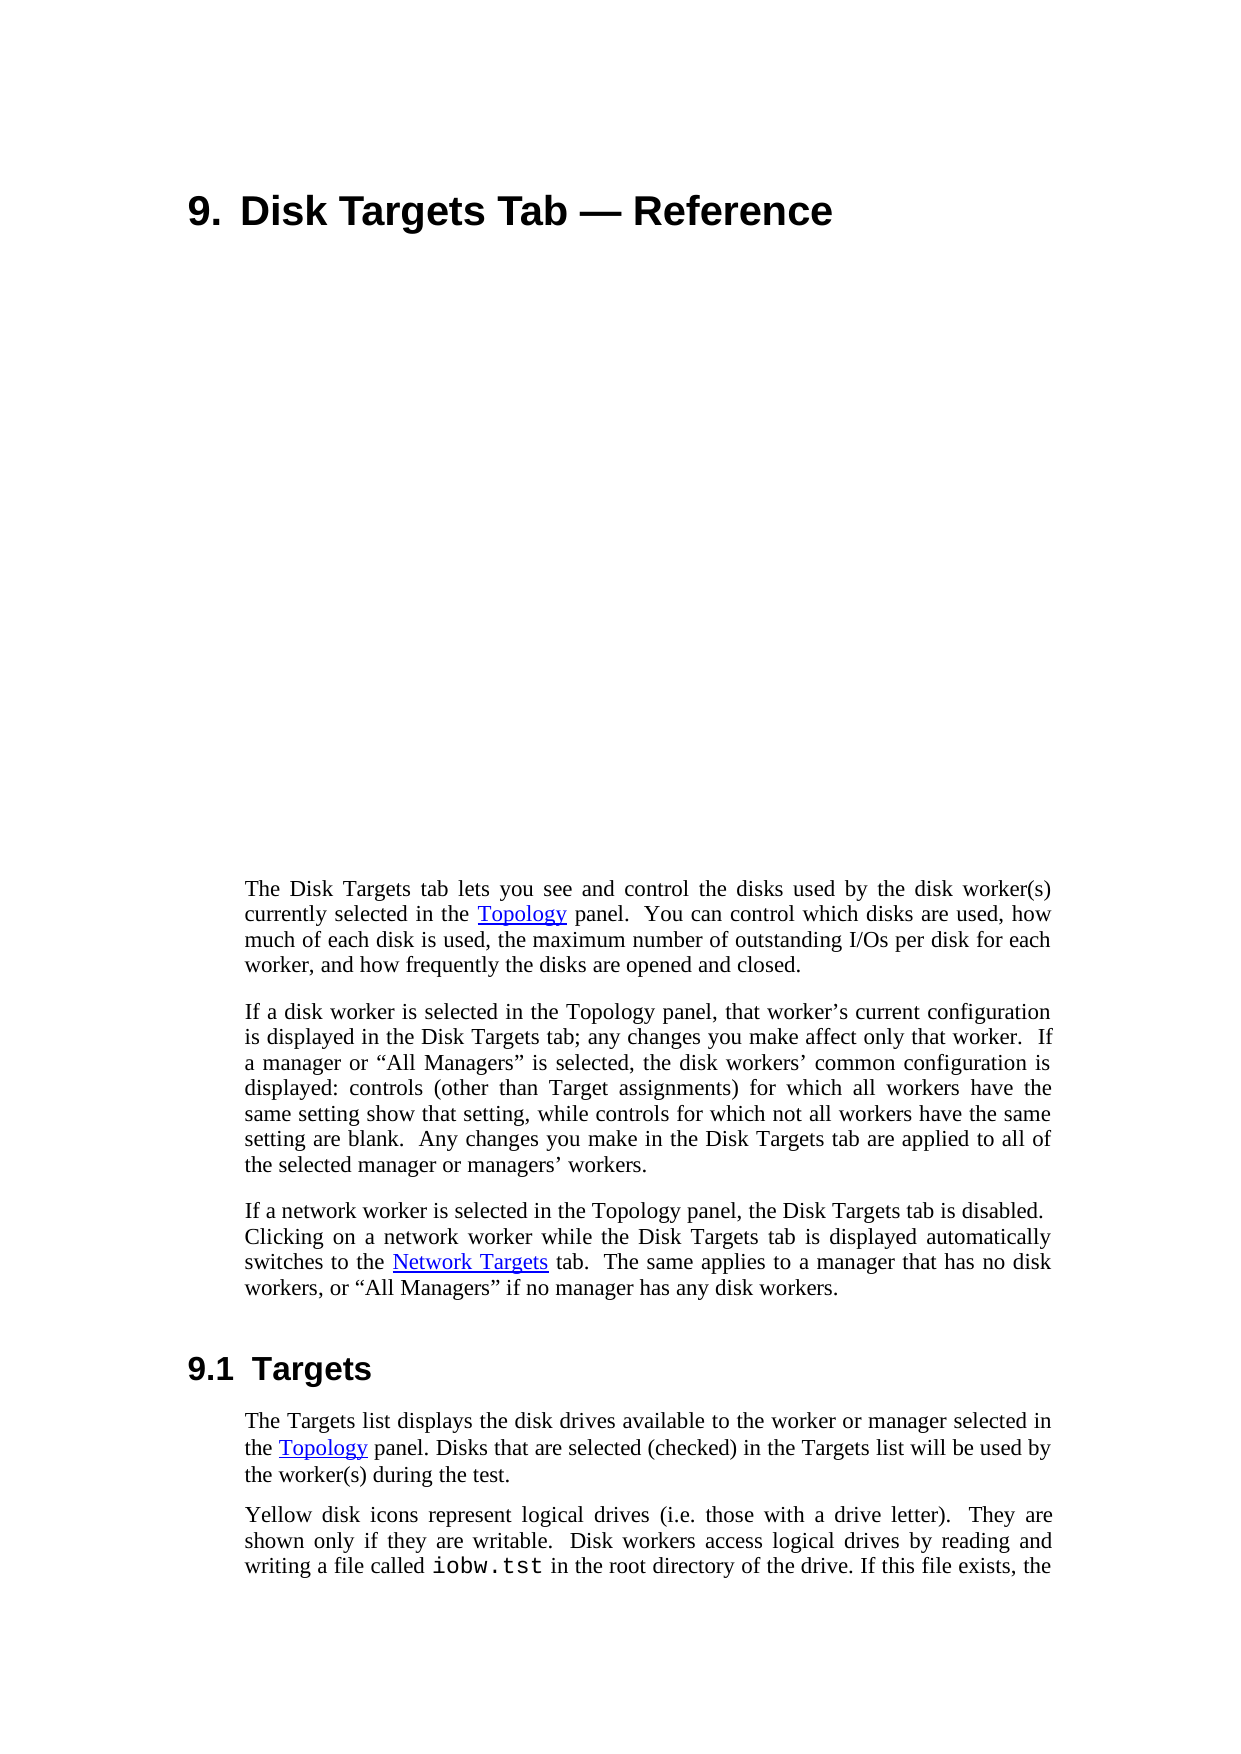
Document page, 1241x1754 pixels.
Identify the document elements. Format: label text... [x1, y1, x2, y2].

text If a network worker is selected in the Topology panel, the Disk Targets tab is disabled. Clicking on a network worker while the Disk Targets tab is displayed automatically switches to the Network Targets tab. The same applies to a manager that has no disk workers, or “All Managers” if no manager has any disk workers. [244, 1198, 1053, 1300]
text If a disk worker is selected in the Topology panel, that worker’s current configuration is displayed in the Disk Targets tab; any changes you make affect only that worker. If a manager or “All Managers” is selected, the disk workers’ common configuration is displayed: controls (other than Target assignments) for which all workers have the same setting show that setting, while controls for which not all workers have the same setting are blank. Any changes you make in the Disk Targets tab are applied to all of the selected manager or managers’ workers. [244, 999, 1053, 1177]
text The Targets list displays the disk drives available to the worker or manager selected in the Topology panel. Disks that are selected (checked) in the Targets list will be used by the worker(s) during the test. [244, 1406, 1053, 1488]
text The Disk Targets tab lets you see and control the disks used by the disk worker(s) currently selected in the Topology panel. You can control which disks are used, how much of each disk is used, the maximum number of outstanding I/Os per disk for each worker, and how frequently the disks are opened and closed. [244, 876, 1053, 978]
subtitle 9.1 Targets [187, 1350, 1053, 1388]
subtitle 9. Disk Targets Tab — Reference [187, 187, 1053, 234]
text Yellow disk icons represent logical drives (i.e. those with a drive letter). They are shown only if they are writable. Disk workers access logical drives by reading and writing a file called iobw.tst in the root directory of the drive. If this file exists, the [244, 1502, 1053, 1581]
